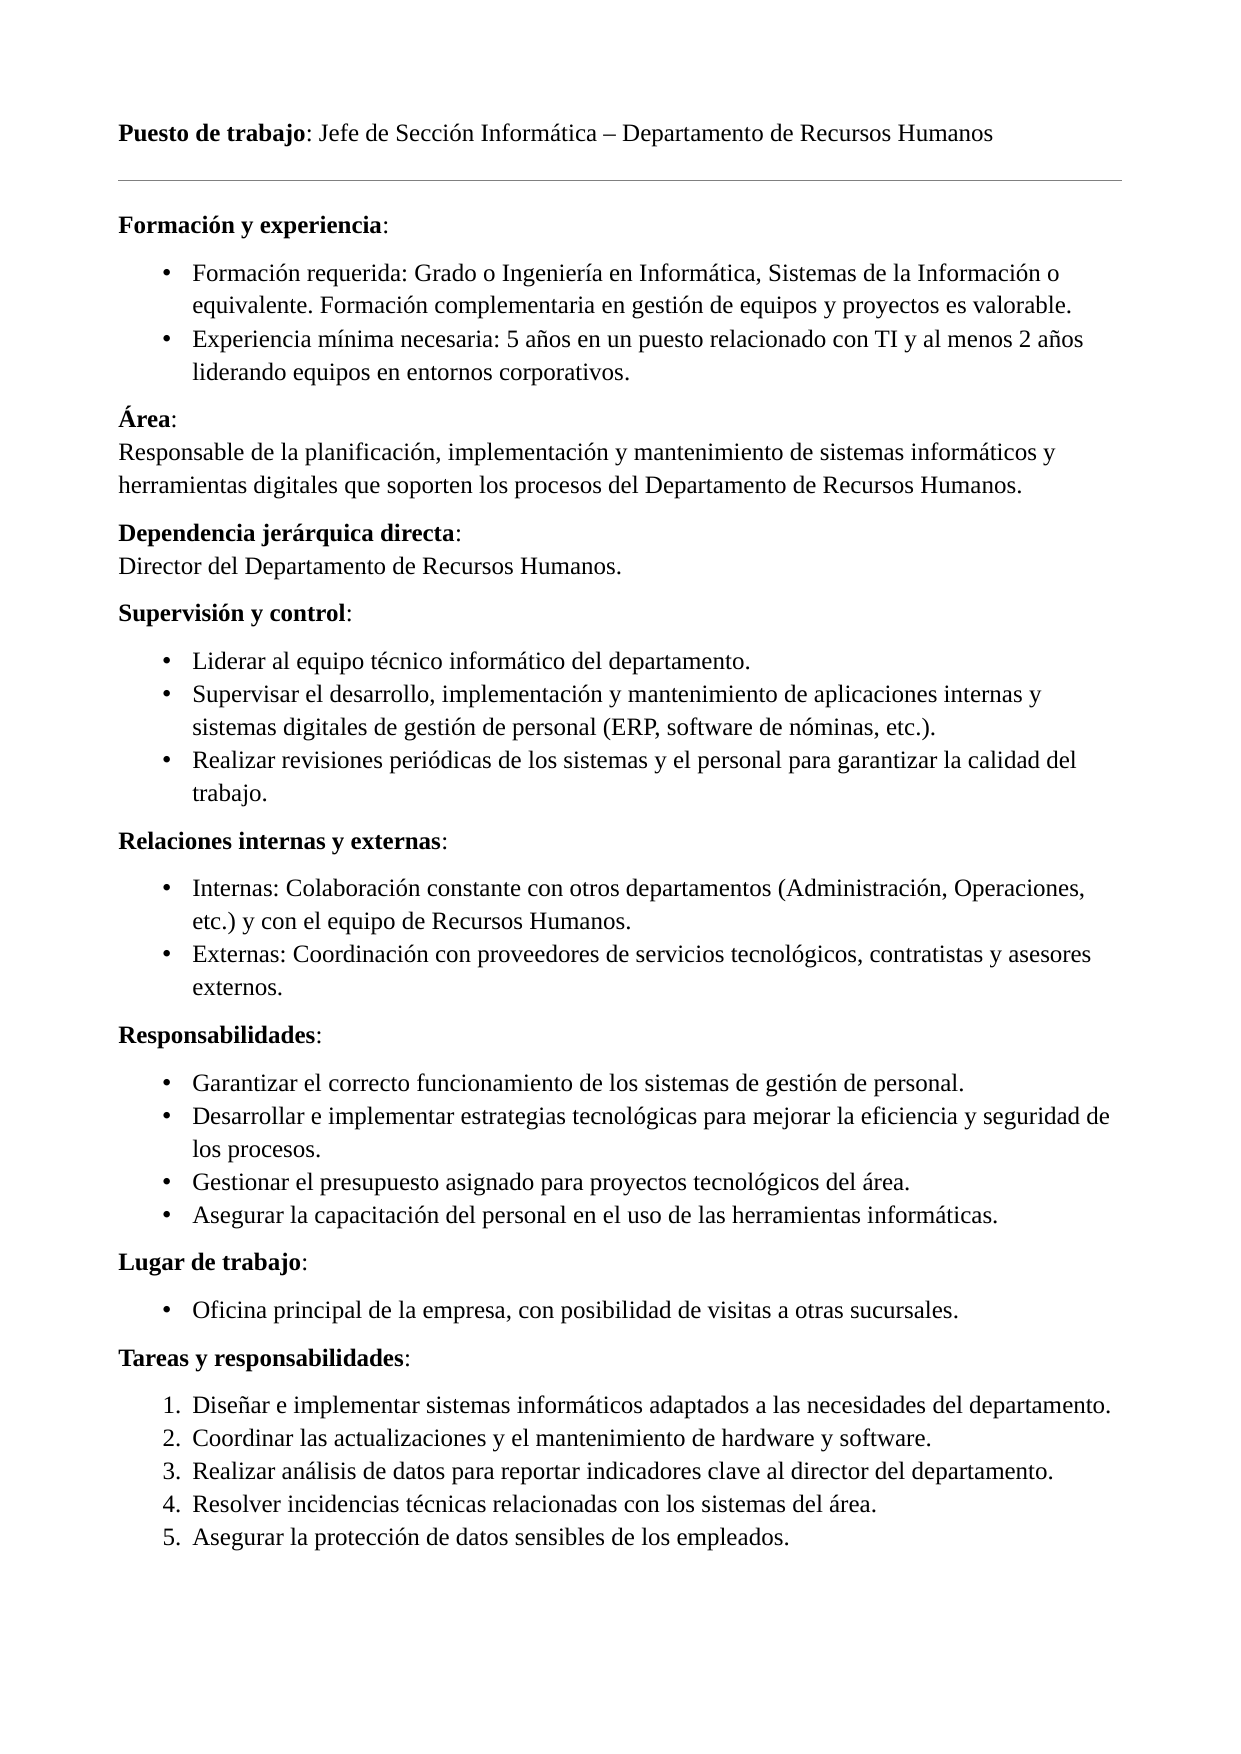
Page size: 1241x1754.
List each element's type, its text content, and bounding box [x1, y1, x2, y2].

text Lugar de trabajo: [118, 1247, 1122, 1276]
text Dependencia jerárquica directa: Director del Departamento de Recursos Humanos. [118, 518, 1122, 580]
list Realizar análisis de datos para reportar indicadores clave al director del departamento. [162, 1456, 1122, 1485]
list Diseñar e implementar sistemas informáticos adaptados a las necesidades del departamento. [162, 1390, 1122, 1419]
list Realizar revisiones periódicas de los sistemas y el personal para garantizar la calidad del trabajo. [162, 745, 1122, 807]
text Responsabilidades: [118, 1020, 1122, 1049]
list Liderar al equipo técnico informático del departamento. [162, 646, 1122, 675]
list Formación requerida: Grado o Ingeniería en Informática, Sistemas de la Información o equivalente. Formación complementaria en gestión de equipos y proyectos es valorable. [162, 258, 1122, 319]
list Coordinar las actualizaciones y el mantenimiento de hardware y software. [162, 1423, 1122, 1452]
text Supervisión y control: [118, 598, 1122, 627]
list Externas: Coordinación con proveedores de servicios tecnológicos, contratistas y asesores externos. [162, 939, 1122, 1001]
text Puesto de trabajo: Jefe de Sección Informática – Departamento de Recursos Humanos [118, 118, 1122, 147]
list Oficina principal de la empresa, con posibilidad de visitas a otras sucursales. [162, 1295, 1122, 1324]
list Desarrollar e implementar estrategias tecnológicas para mejorar la eficiencia y seguridad de los procesos. [162, 1101, 1122, 1162]
text Tareas y responsabilidades: [118, 1343, 1122, 1371]
list Garantizar el correcto funcionamiento de los sistemas de gestión de personal. [162, 1068, 1122, 1096]
list Supervisar el desarrollo, implementación y mantenimiento de aplicaciones internas y sistemas digitales de gestión de personal (ERP, software de nóminas, etc.). [162, 679, 1122, 741]
text Relaciones internas y externas: [118, 826, 1122, 854]
list Resolver incidencias técnicas relacionadas con los sistemas del área. [162, 1489, 1122, 1518]
list Asegurar la protección de datos sensibles de los empleados. [162, 1522, 1122, 1551]
list Experiencia mínima necesaria: 5 años en un puesto relacionado con TI y al menos 2 años liderando equipos en entornos corporativos. [162, 324, 1122, 385]
text Formación y experiencia: [118, 210, 1122, 239]
list Gestionar el presupuesto asignado para proyectos tecnológicos del área. [162, 1167, 1122, 1196]
text Área: Responsable de la planificación, implementación y mantenimiento de sistemas informáticos y herramientas digitales que soporten los procesos del Departamento de Recursos Humanos. [118, 404, 1122, 499]
list Asegurar la capacitación del personal en el uso de las herramientas informáticas. [162, 1200, 1122, 1228]
list Internas: Colaboración constante con otros departamentos (Administración, Operaciones, etc.) y con el equipo de Recursos Humanos. [162, 873, 1122, 935]
